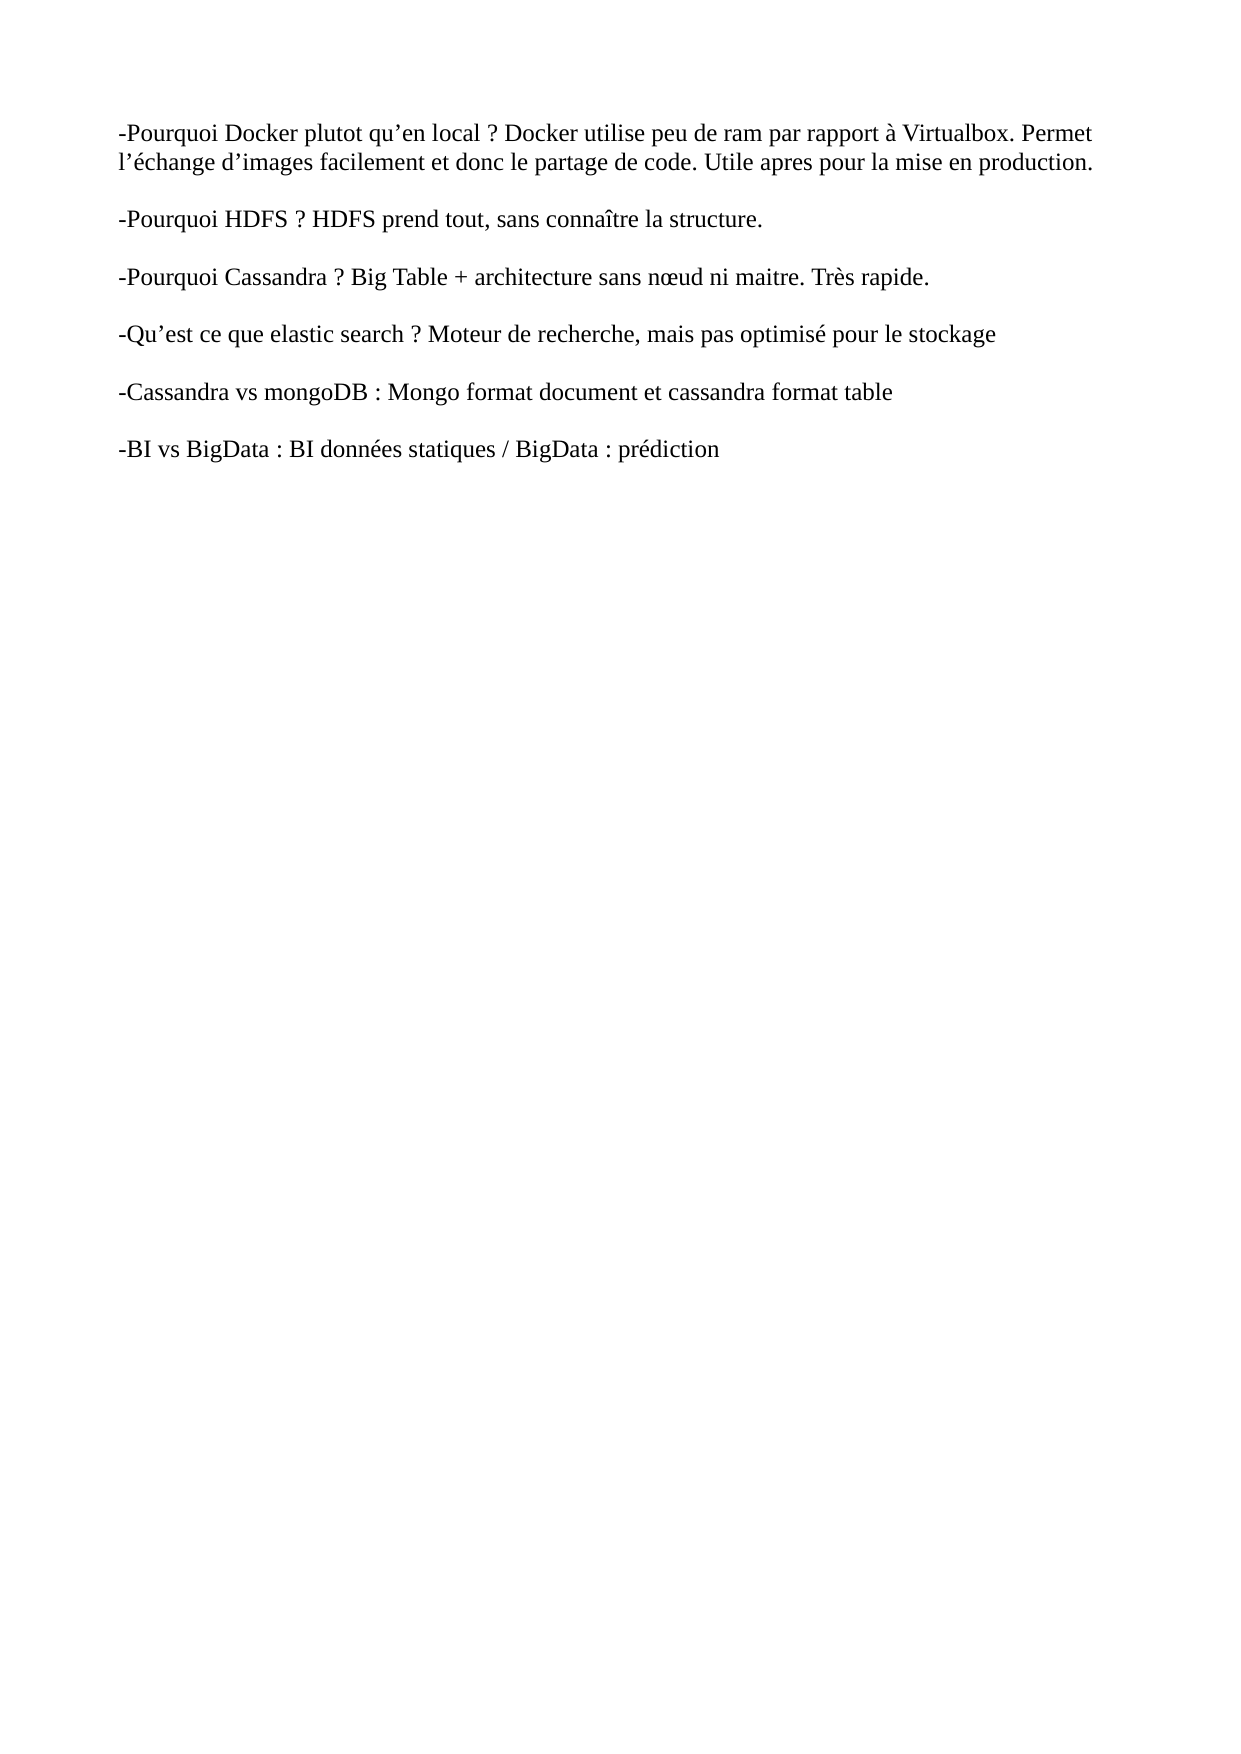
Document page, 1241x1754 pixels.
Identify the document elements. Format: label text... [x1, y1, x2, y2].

text -Pourquoi Cassandra ? Big Table + architecture sans nœud ni maitre. Très rapide. [118, 262, 1122, 291]
text -Pourquoi HDFS ? HDFS prend tout, sans connaître la structure. [118, 204, 1122, 233]
text -BI vs BigData : BI données statiques / BigData : prédiction [118, 434, 1122, 463]
text -Qu’est ce que elastic search ? Moteur de recherche, mais pas optimisé pour le stockage [118, 319, 1122, 348]
text -Pourquoi Docker plutot qu’en local ? Docker utilise peu de ram par rapport à Virtualbox. Permet l’échange d’images facilement et donc le partage de code. Utile apres pour la mise en production. [118, 118, 1122, 176]
text -Cassandra vs mongoDB : Mongo format document et cassandra format table [118, 377, 1122, 406]
